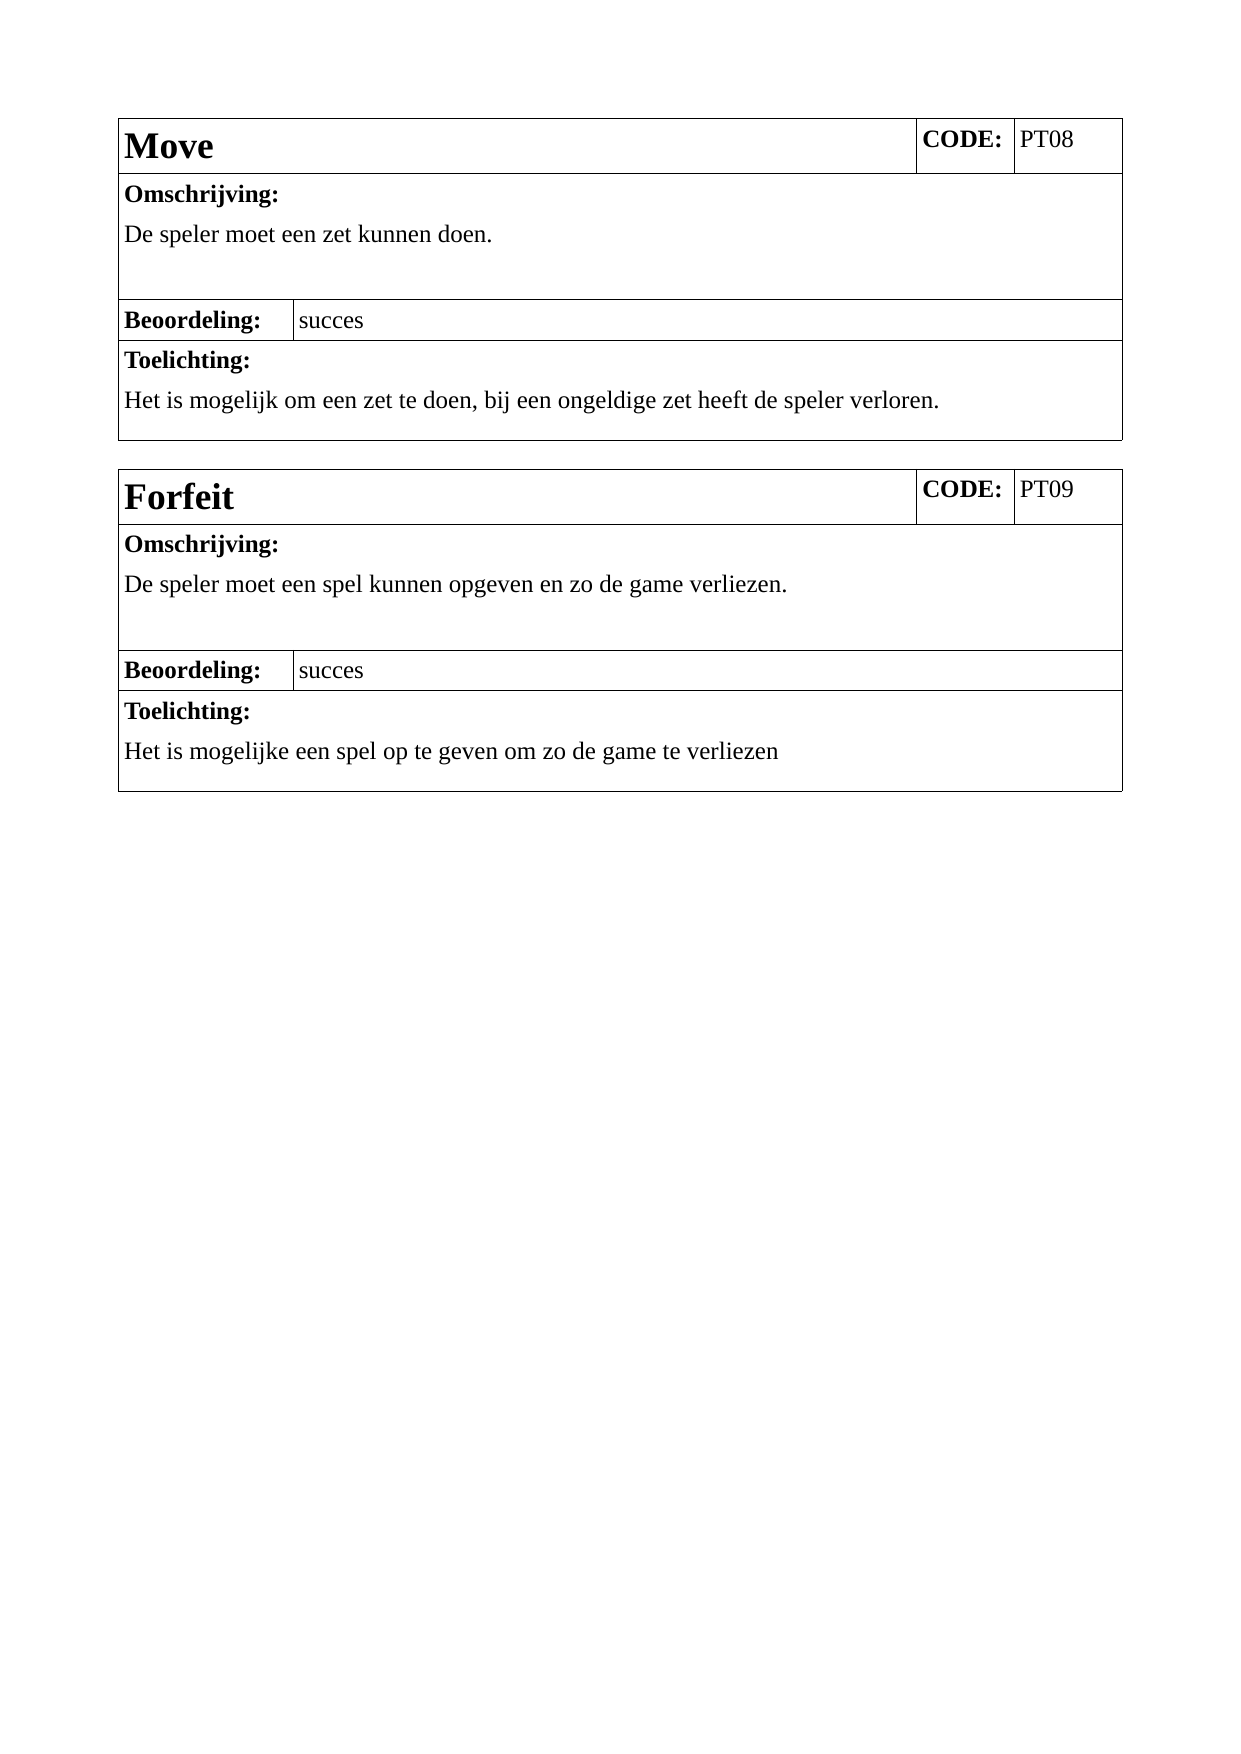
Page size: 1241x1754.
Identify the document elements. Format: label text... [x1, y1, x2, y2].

table_cell Beoordeling: [119, 651, 293, 690]
table_header PT08 [1015, 119, 1122, 173]
table_cell Beoordeling: [119, 300, 293, 339]
table_cell Omschrijving: [119, 174, 1122, 213]
table_cell Het is mogelijke een spel op te geven om zo de game te verliezen [119, 730, 1122, 791]
table_cell Toelichting: [119, 341, 1122, 380]
table_header CODE: [917, 470, 1014, 523]
table_cell De speler moet een zet kunnen doen. [119, 213, 1122, 299]
table_header Move [119, 119, 916, 173]
table_header Forfeit [119, 470, 916, 523]
table_cell succes [294, 651, 1122, 690]
table_cell Omschrijving: [119, 525, 1122, 564]
table_cell Toelichting: [119, 691, 1122, 730]
table_header PT09 [1015, 470, 1122, 523]
table_header CODE: [917, 119, 1014, 173]
table_cell De speler moet een spel kunnen opgeven en zo de game verliezen. [119, 564, 1122, 650]
table_cell succes [294, 300, 1122, 339]
table_cell Het is mogelijk om een zet te doen, bij een ongeldige zet heeft de speler verloren. [119, 380, 1122, 440]
